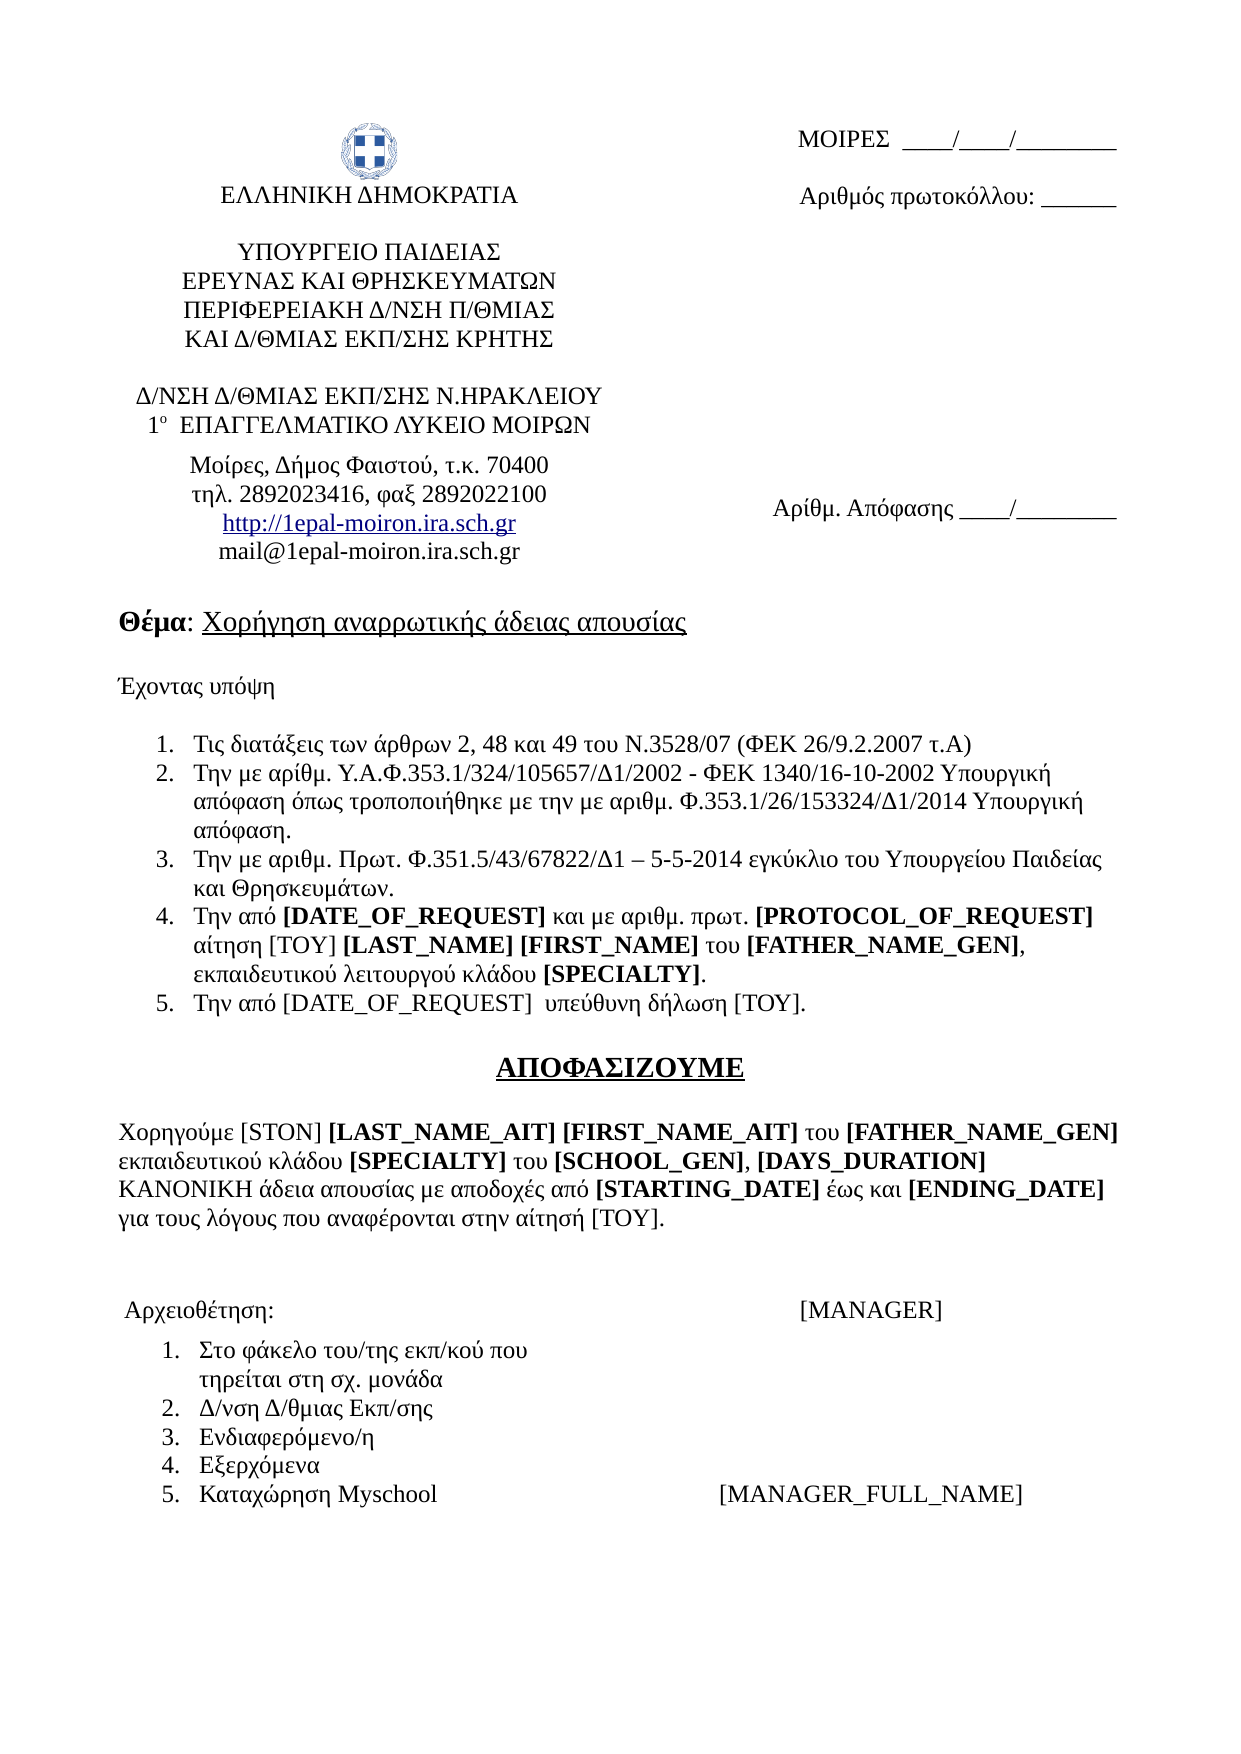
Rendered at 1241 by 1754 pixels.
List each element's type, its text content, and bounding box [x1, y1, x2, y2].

text Χορηγούμε [STON] [LAST_NAME_AIT] [FIRST_NAME_AIT] του [FATHER_NAME_GEN] εκπαιδευτικού κλάδου [SPECIALTY] του [SCHOOL_GEN], [DAYS_DURATION] ΚΑΝΟΝΙΚΗ άδεια απουσίας με αποδοχές από [STARTING_DATE] έως και [ENDING_DATE] για τους λόγους που αναφέρονται στην αίτησή [TOY]. [118, 1117, 1122, 1232]
table_header Αρχειοθέτηση: [118, 1290, 620, 1330]
table_cell [MANAGER_FULL_NAME] [620, 1330, 1122, 1514]
list Την από [DATE_OF_REQUEST] και με αριθμ. πρωτ. [PROTOCOL_OF_REQUEST] αίτηση [TOY] [LAST_NAME] [FIRST_NAME] του [FATHER_NAME_GEN], εκπαιδευτικού λειτουργού κλάδου [SPECIALTY]. [156, 901, 1122, 988]
table_header ΕΛΛΗΝΙΚΗ ΔΗΜΟΚΡΑΤΙΑ ΥΠΟΥΡΓΕΙΟ ΠΑΙΔΕΙΑΣ ΕΡΕΥΝΑΣ ΚΑΙ ΘΡΗΣΚΕΥΜΑΤΩΝ ΠΕΡΙΦΕΡΕΙΑΚΗ Δ/ΝΣΗ Π/ΘΜΙΑΣ ΚΑΙ Δ/ΘΜΙΑΣ ΕΚΠ/ΣΗΣ ΚΡΗΤΗΣ Δ/ΝΣΗ Δ/ΘΜΙΑΣ ΕΚΠ/ΣΗΣ Ν.ΗΡΑΚΛΕΙΟΥ 1ο ΕΠΑΓΓΕΛΜΑΤΙΚΟ ΛΥΚΕΙΟ ΜΟΙΡΩΝ [118, 118, 620, 444]
list Την από [DATE_OF_REQUEST] υπεύθυνη δήλωση [ΤΟΥ]. [156, 988, 1122, 1016]
table_cell Στο φάκελο του/της εκπ/κού που τηρείται στη σχ. μονάδα Δ/νση Δ/θμιας Εκπ/σης Ενδιαφερόμενο/η Εξερχόμενα Καταχώρηση Myschool [118, 1330, 620, 1514]
table_header ΜΟΙΡΕΣ ____/____/________ Aριθμός πρωτοκόλλου: ______ [620, 118, 1122, 444]
table_header [MANAGER] [620, 1290, 1122, 1330]
list Τις διατάξεις των άρθρων 2, 48 και 49 του Ν.3528/07 (ΦΕΚ 26/9.2.2007 τ.Α) [156, 729, 1122, 758]
list Την με αριθμ. Πρωτ. Φ.351.5/43/67822/Δ1 – 5-5-2014 εγκύκλιο του Υπουργείου Παιδείας και Θρησκευμάτων. [156, 844, 1122, 901]
list Την με αρίθμ. Υ.Α.Φ.353.1/324/105657/Δ1/2002 - ΦΕΚ 1340/16-10-2002 Υπουργική απόφαση όπως τροποποιήθηκε με την με αριθμ. Φ.353.1/26/153324/Δ1/2014 Υπουργική απόφαση. [156, 758, 1122, 844]
table_cell Μοίρες, Δήμος Φαιστού, τ.κ. 70400 τηλ. 2892023416, φαξ 2892022100 http://1epal-moiron.ira.sch.gr mail@1epal-moiron.ira.sch.gr [118, 444, 620, 571]
picture [341, 123, 398, 180]
table_cell Αρίθμ. Απόφασης ____/________ [620, 444, 1122, 571]
text Έχοντας υπόψη [118, 671, 1122, 700]
text ΑΠΟΦΑΣΙΖΟΥΜΕ [118, 1050, 1122, 1083]
text Θέμα: Χορήγηση αναρρωτικής άδειας απουσίας [118, 604, 1122, 638]
